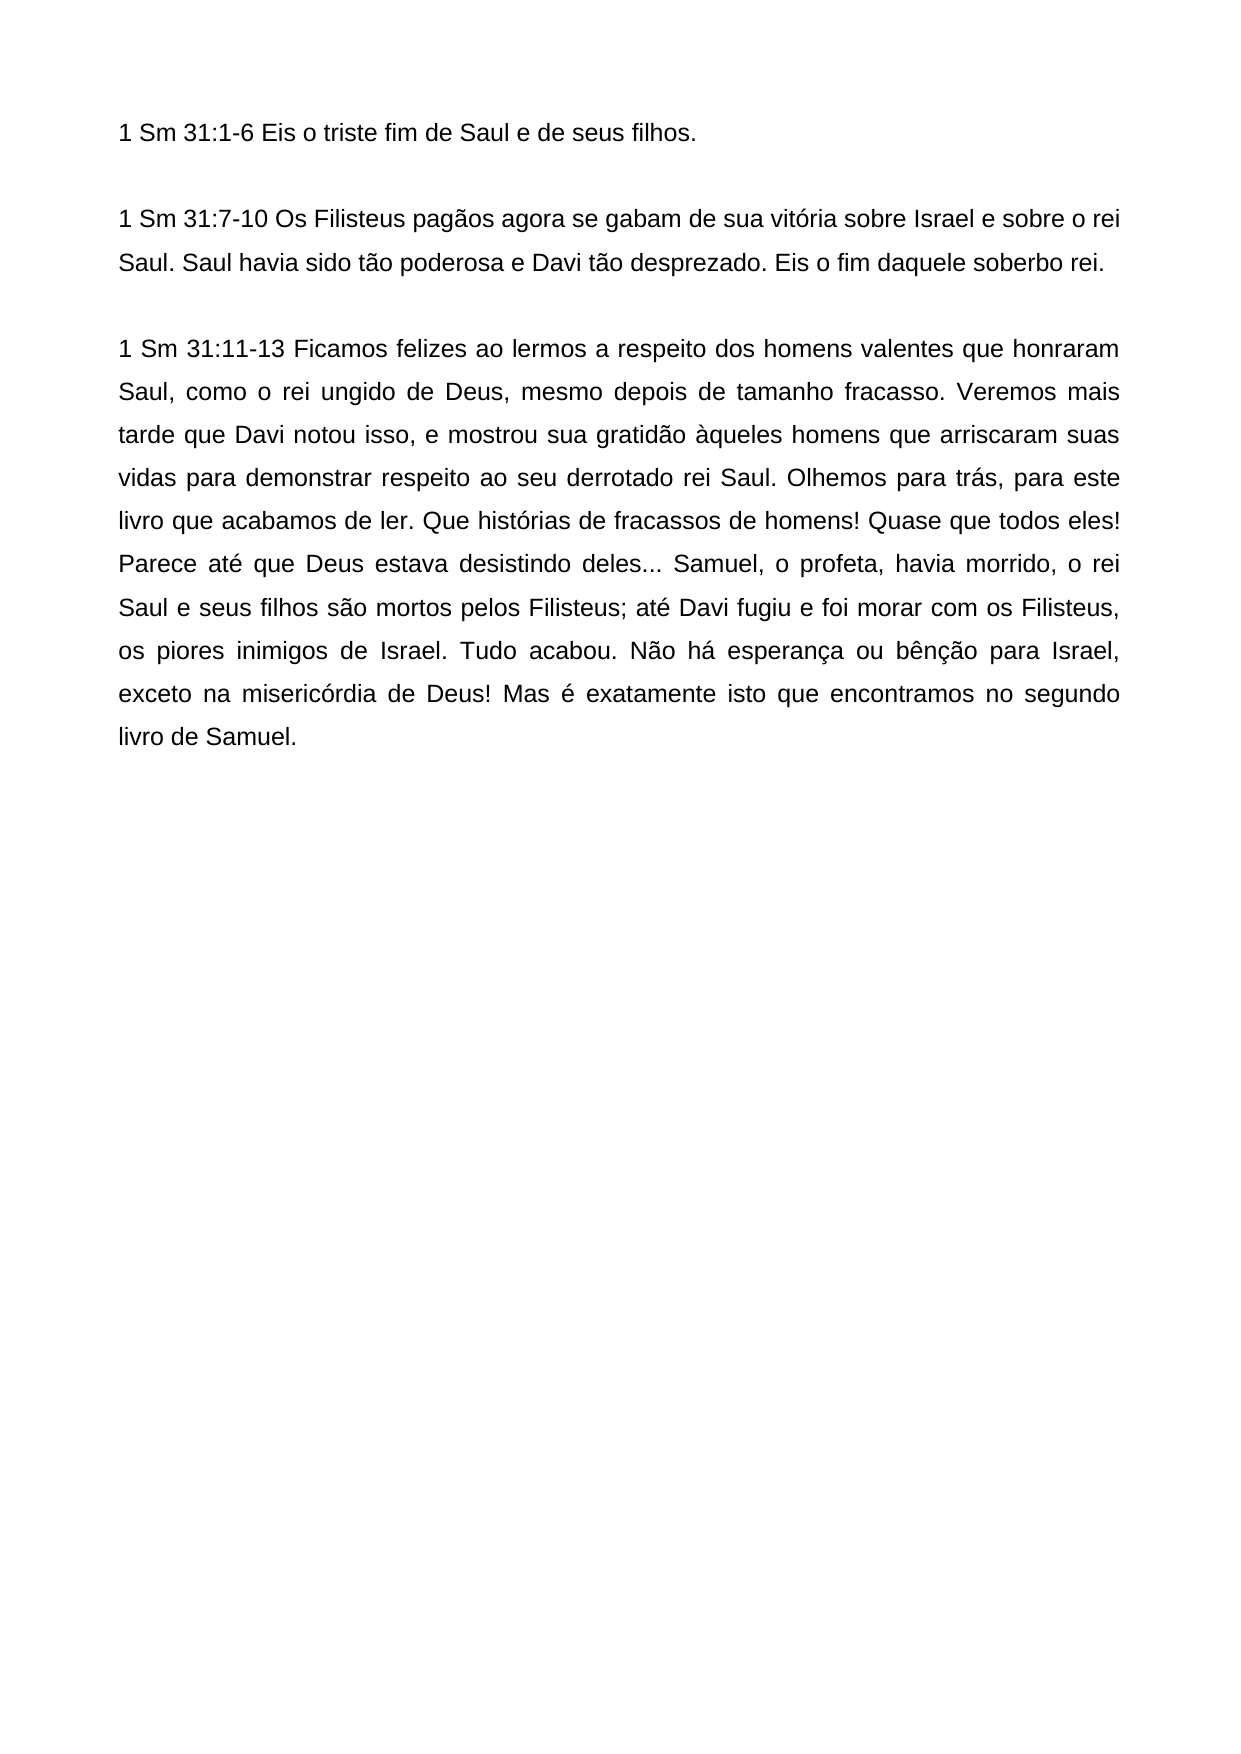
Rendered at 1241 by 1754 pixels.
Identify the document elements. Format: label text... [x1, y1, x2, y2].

text 1 Sm 31:7-10 Os Filisteus pagãos agora se gabam de sua vitória sobre Israel e sobre o rei Saul. Saul havia sido tão poderosa e Davi tão desprezado. Eis o fim daquele soberbo rei. [118, 204, 1122, 276]
text 1 Sm 31:1-6 Eis o triste fim de Saul e de seus filhos. [118, 118, 1122, 147]
text 1 Sm 31:11-13 Ficamos felizes ao lermos a respeito dos homens valentes que honraram Saul, como o rei ungido de Deus, mesmo depois de tamanho fracasso. Veremos mais tarde que Davi notou isso, e mostrou sua gratidão àqueles homens que arriscaram suas vidas para demonstrar respeito ao seu derrotado rei Saul. Olhemos para trás, para este livro que acabamos de ler. Que histórias de fracassos de homens! Quase que todos eles! Parece até que Deus estava desistindo deles... Samuel, o profeta, havia morrido, o rei Saul e seus filhos são mortos pelos Filisteus; até Davi fugiu e foi morar com os Filisteus, os piores inimigos de Israel. Tudo acabou. Não há esperança ou bênção para Israel, exceto na misericórdia de Deus! Mas é exatamente isto que encontramos no segundo livro de Samuel. [118, 334, 1122, 751]
